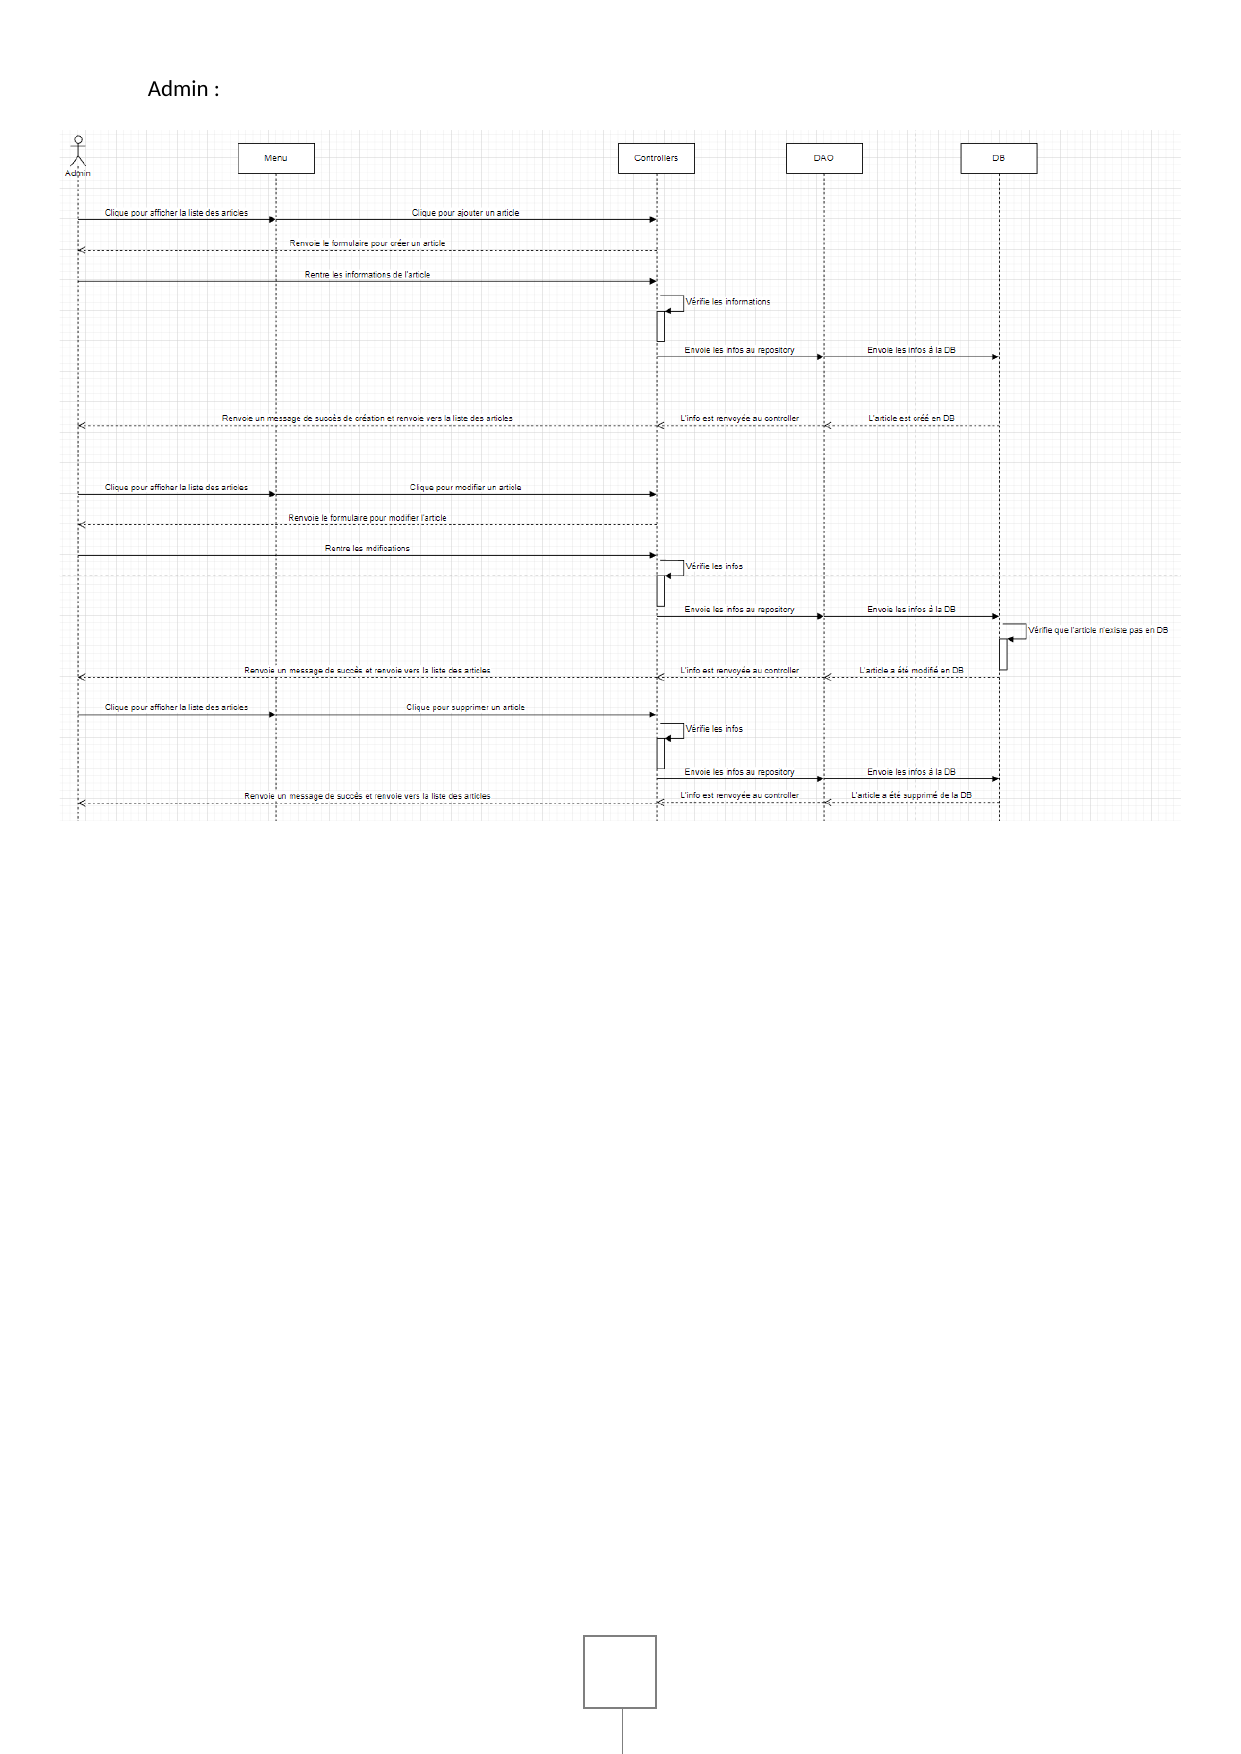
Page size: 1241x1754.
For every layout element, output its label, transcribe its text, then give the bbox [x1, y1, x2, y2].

text Admin : [148, 74, 1093, 102]
